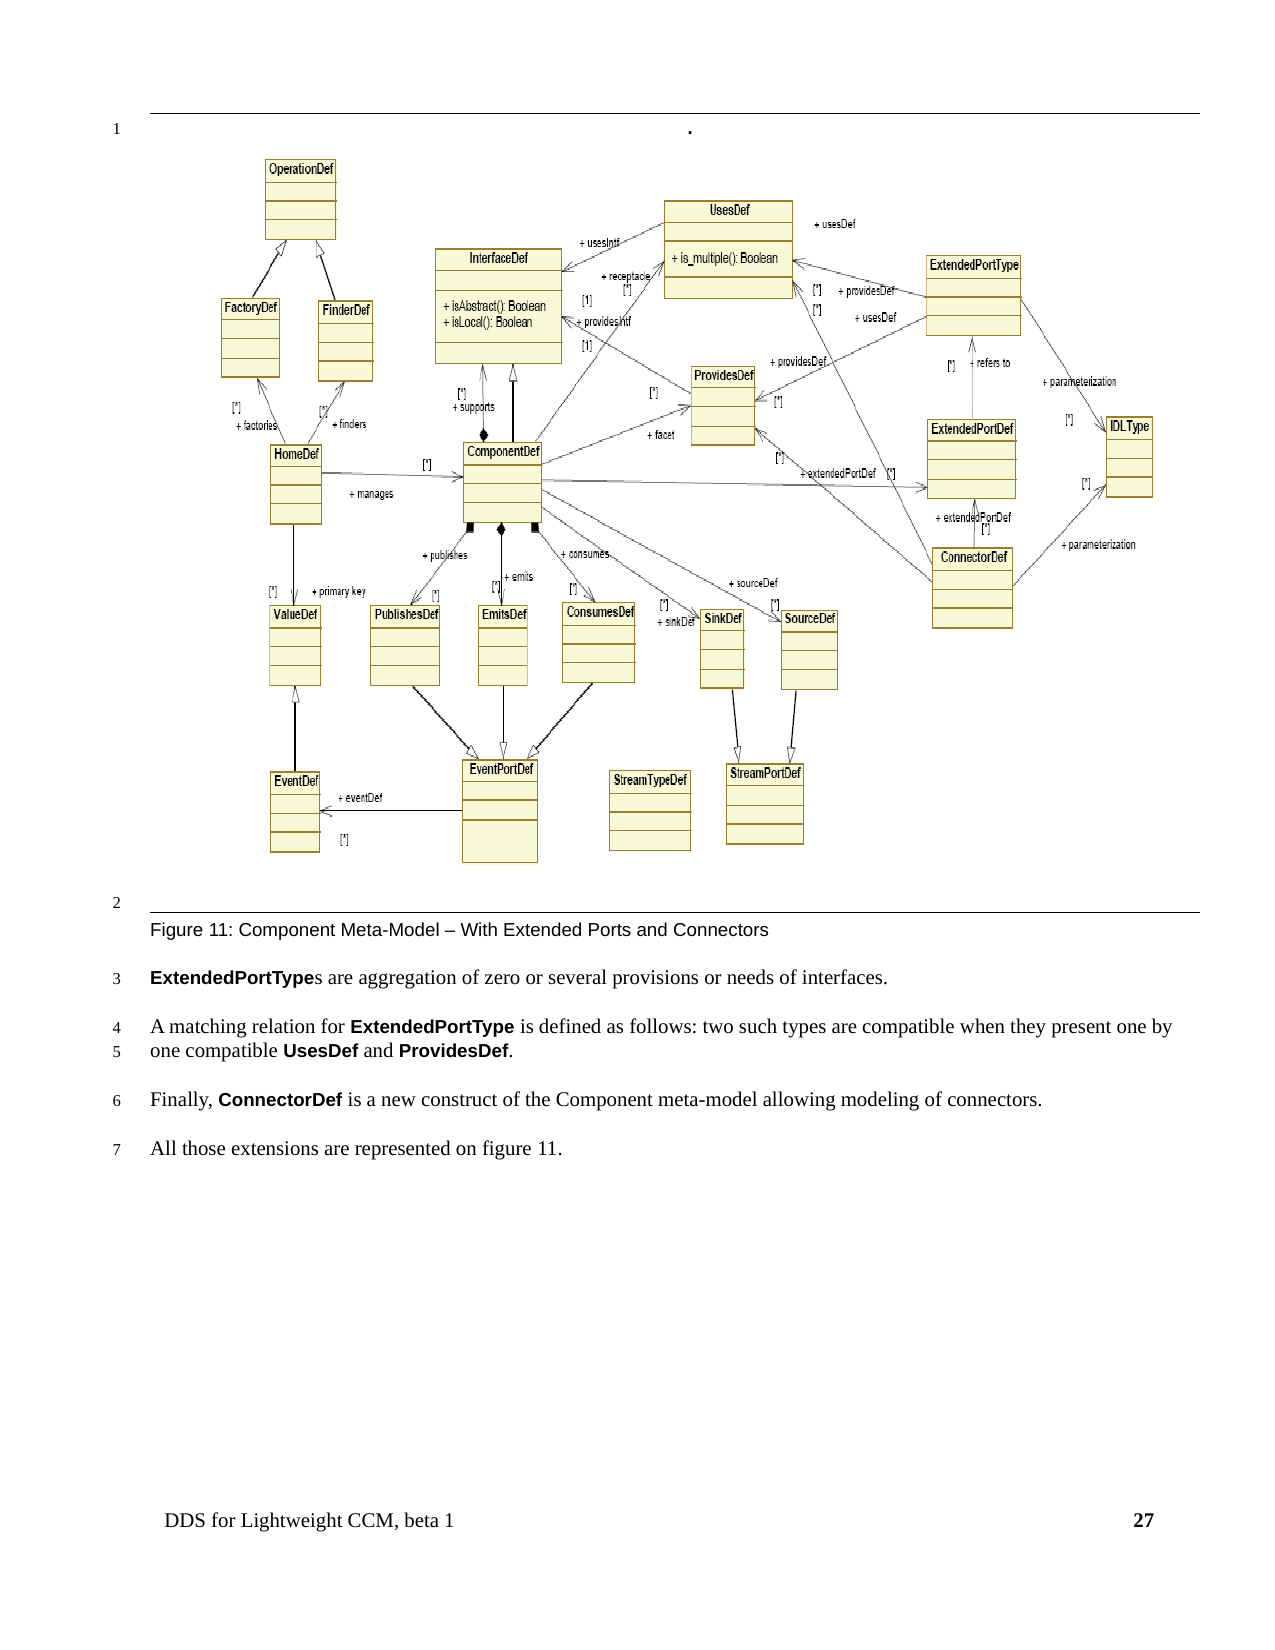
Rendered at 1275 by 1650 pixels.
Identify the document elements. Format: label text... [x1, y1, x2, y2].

text Finally, ConnectorDef is a new construct of the Component meta-model allowing modeling of connectors. [150, 1087, 1200, 1111]
picture [199, 147, 1184, 900]
text A matching relation for ExtendedPortType is defined as follows: two such types are compatible when they present one by one compatible UsesDef and ProvidesDef. [150, 1014, 1200, 1062]
text ExtendedPortTypes are aggregation of zero or several provisions or needs of interfaces. [150, 965, 1200, 989]
text Figure 11: Component Meta-Model – With Extended Ports and Connectors [150, 919, 1200, 940]
text All those extensions are represented on figure 11. [150, 1136, 1200, 1160]
list . [150, 114, 1200, 912]
